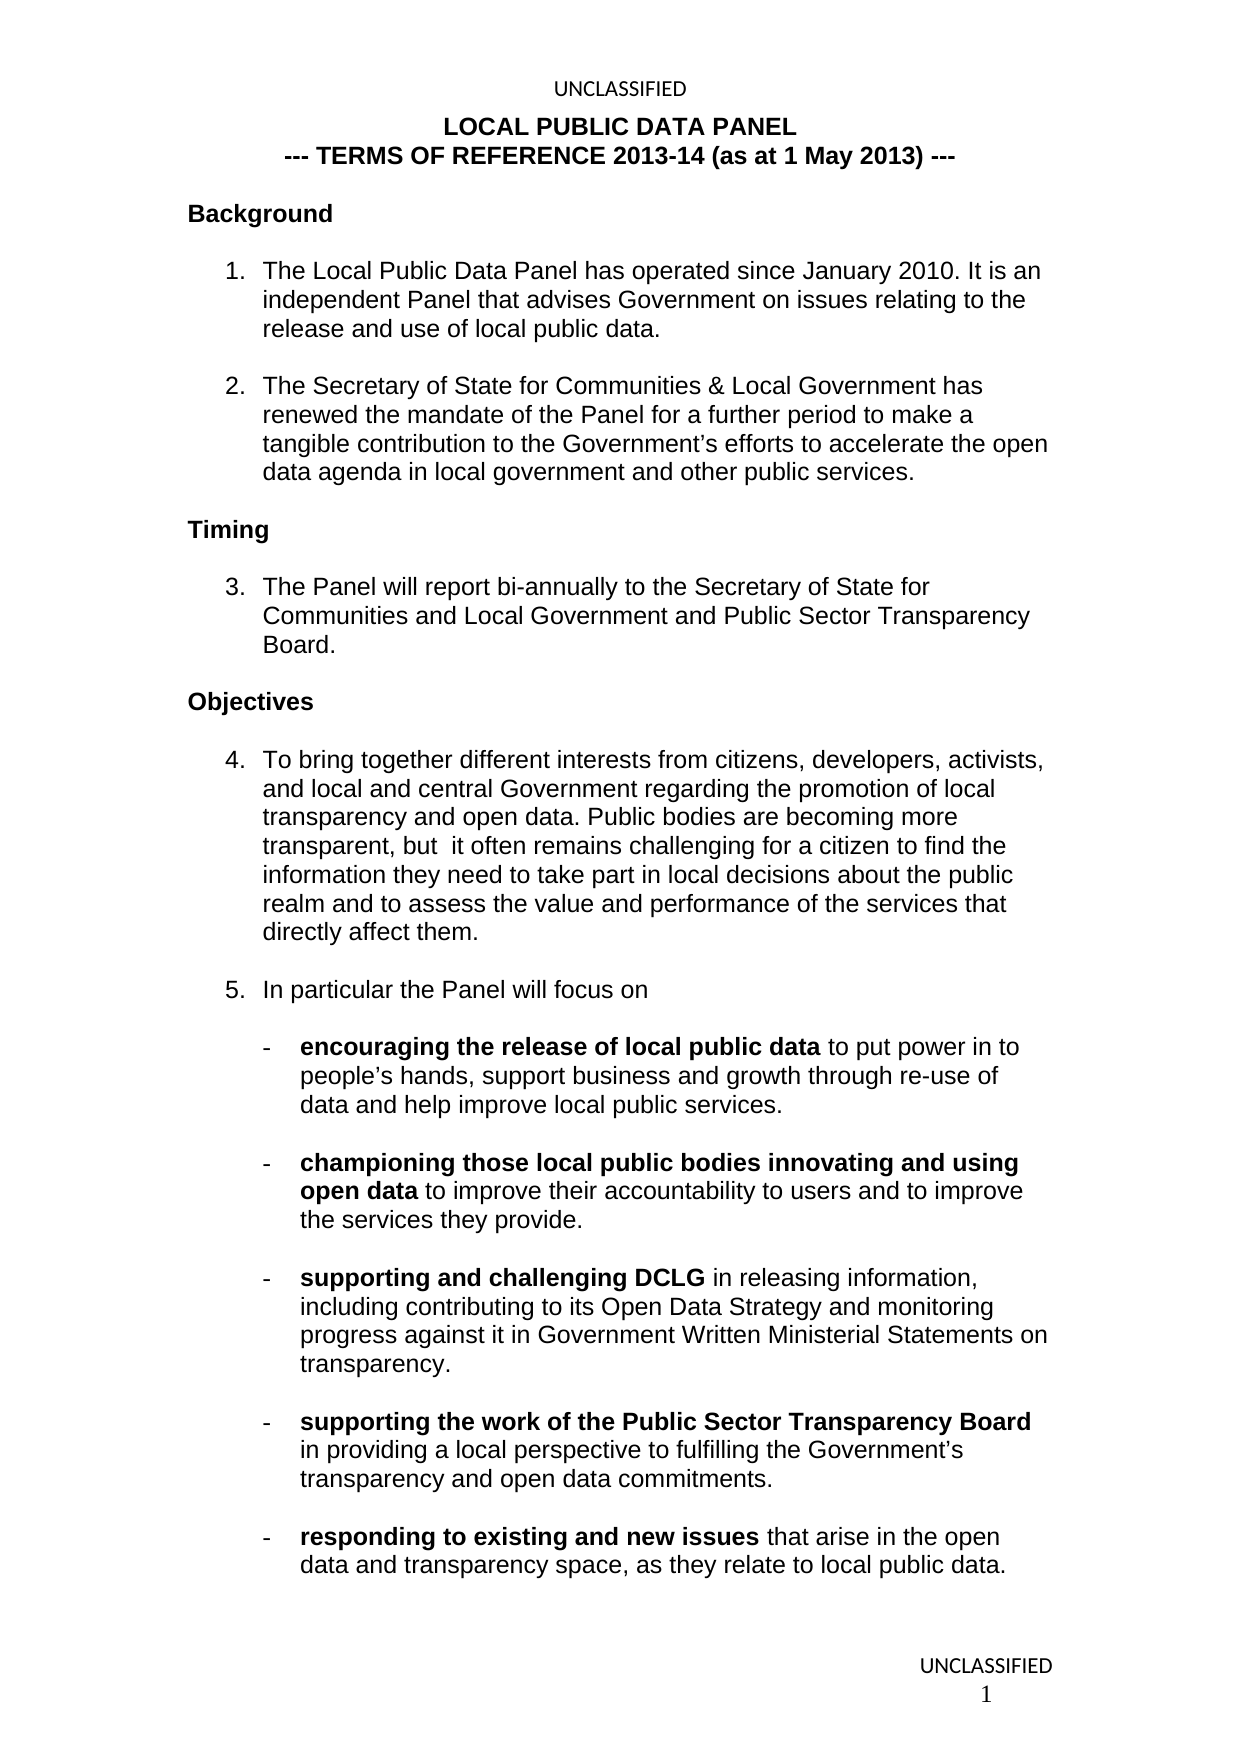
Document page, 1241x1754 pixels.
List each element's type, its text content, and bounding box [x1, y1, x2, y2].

list The Panel will report bi-annually to the Secretary of State for Communities and Local Government and Public Sector Transparency Board. [225, 572, 1053, 659]
list The Secretary of State for Communities & Local Government has renewed the mandate of the Panel for a further period to make a tangible contribution to the Government’s efforts to accelerate the open data agenda in local government and other public services. [225, 371, 1053, 486]
text Timing [187, 515, 1053, 544]
text --- TERMS OF REFERENCE 2013-14 (as at 1 May 2013) --- [187, 141, 1053, 170]
list supporting the work of the Public Sector Transparency Board in providing a local perspective to fulfilling the Government’s transparency and open data commitments. [262, 1406, 1053, 1493]
list responding to existing and new issues that arise in the open data and transparency space, as they relate to local public data. [262, 1522, 1053, 1579]
text LOCAL PUBLIC DATA PANEL [187, 112, 1053, 141]
text Background [187, 199, 1053, 227]
text Objectives [187, 687, 1053, 716]
list In particular the Panel will focus on [225, 975, 1053, 1004]
list The Local Public Data Panel has operated since January 2010. It is an independent Panel that advises Government on issues relating to the release and use of local public data. [225, 256, 1053, 342]
list supporting and challenging DCLG in releasing information, including contributing to its Open Data Strategy and monitoring progress against it in Government Written Ministerial Statements on transparency. [262, 1263, 1053, 1378]
list championing those local public bodies innovating and using open data to improve their accountability to users and to improve the services they provide. [262, 1147, 1053, 1234]
list encouraging the release of local public data to put power in to people’s hands, support business and growth through re-use of data and help improve local public services. [262, 1032, 1053, 1119]
list To bring together different interests from citizens, developers, activists, and local and central Government regarding the promotion of local transparency and open data. Public bodies are becoming more transparent, but it often remains challenging for a citizen to find the information they need to take part in local decisions about the public realm and to assess the value and performance of the services that directly affect them. [225, 745, 1053, 946]
